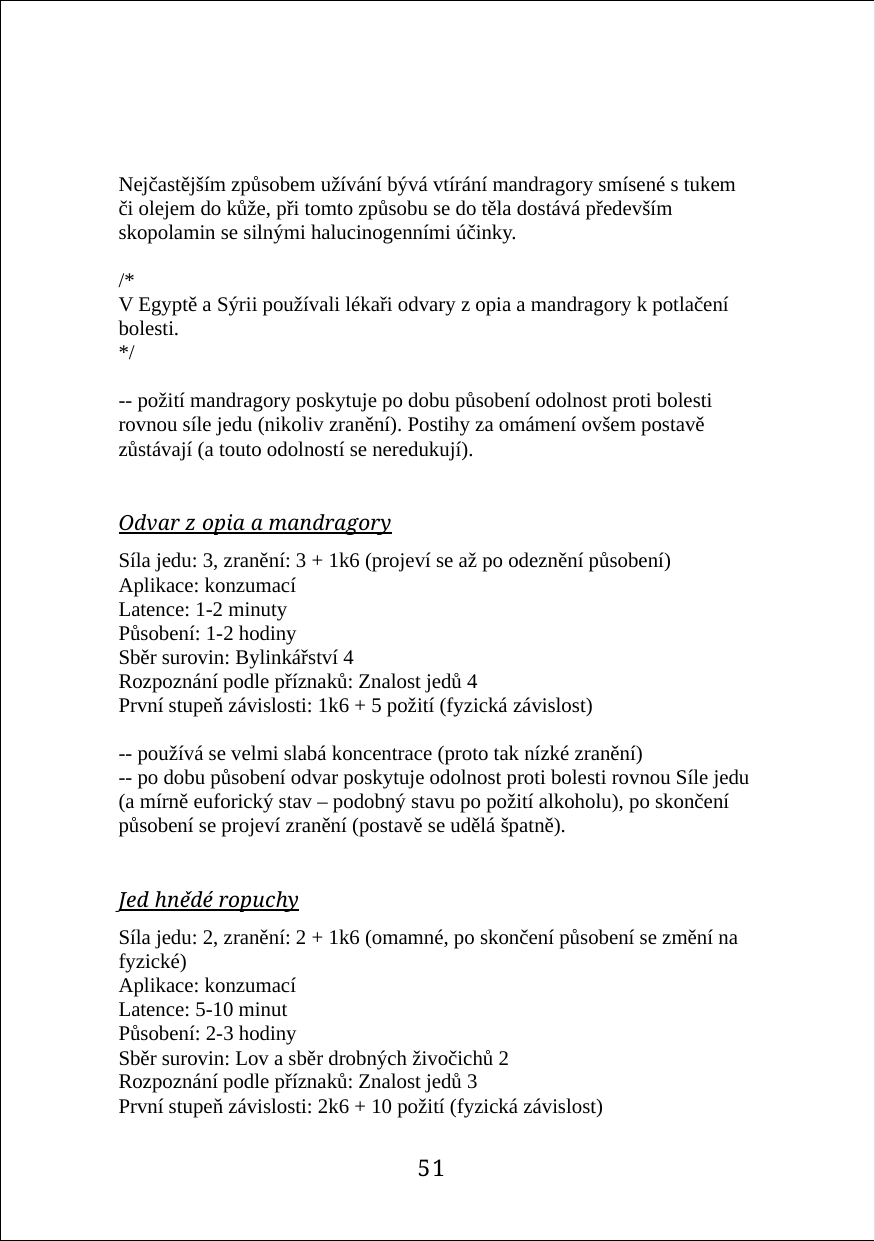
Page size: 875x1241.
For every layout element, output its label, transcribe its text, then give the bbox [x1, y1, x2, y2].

subtitle Jed hnědé ropuchy [118, 885, 756, 913]
text -- používá se velmi slabá koncentrace (proto tak nízké zranění) [118, 741, 756, 765]
text Aplikace: konzumací [118, 973, 756, 997]
text Síla jedu: 2, zranění: 2 + 1k6 (omamné, po skončení působení se změní na fyzické) [118, 925, 756, 973]
text Síla jedu: 3, zranění: 3 + 1k6 (projeví se až po odeznění působení) [118, 548, 756, 572]
text -- po dobu působení odvar poskytuje odolnost proti bolesti rovnou Síle jedu (a mírně euforický stav – podobný stavu po požití alkoholu), po skončení působení se projeví zranění (postavě se udělá špatně). [118, 765, 756, 837]
text /* [118, 268, 756, 292]
text -- požití mandragory poskytuje po dobu působení odolnost proti bolesti rovnou síle jedu (nikoliv zranění). Postihy za omámení ovšem postavě zůstávají (a touto odolností se neredukují). [118, 388, 756, 461]
text Sběr surovin: Bylinkářství 4 [118, 645, 756, 669]
text Aplikace: konzumací [118, 572, 756, 597]
text První stupeň závislosti: 1k6 + 5 požití (fyzická závislost) [118, 693, 756, 717]
text */ [118, 340, 756, 364]
text Působení: 2-3 hodiny [118, 1021, 756, 1045]
text Rozpoznání podle příznaků: Znalost jedů 4 [118, 669, 756, 693]
text Latence: 1-2 minuty [118, 597, 756, 621]
text Latence: 5-10 minut [118, 997, 756, 1021]
text V Egyptě a Sýrii používali lékaři odvary z opia a mandragory k potlačení bolesti. [118, 292, 756, 340]
text Působení: 1-2 hodiny [118, 621, 756, 645]
subtitle Odvar z opia a mandragory [118, 508, 756, 537]
text Sběr surovin: Lov a sběr drobných živočichů 2 [118, 1045, 756, 1069]
text Rozpoznání podle příznaků: Znalost jedů 3 [118, 1069, 756, 1093]
text První stupeň závislosti: 2k6 + 10 požití (fyzická závislost) [118, 1093, 756, 1118]
text Nejčastějším způsobem užívání bývá vtírání mandragory smísené s tukem či olejem do kůže, při tomto způsobu se do těla dostává především skopolamin se silnými halucinogenními účinky. [118, 172, 756, 244]
